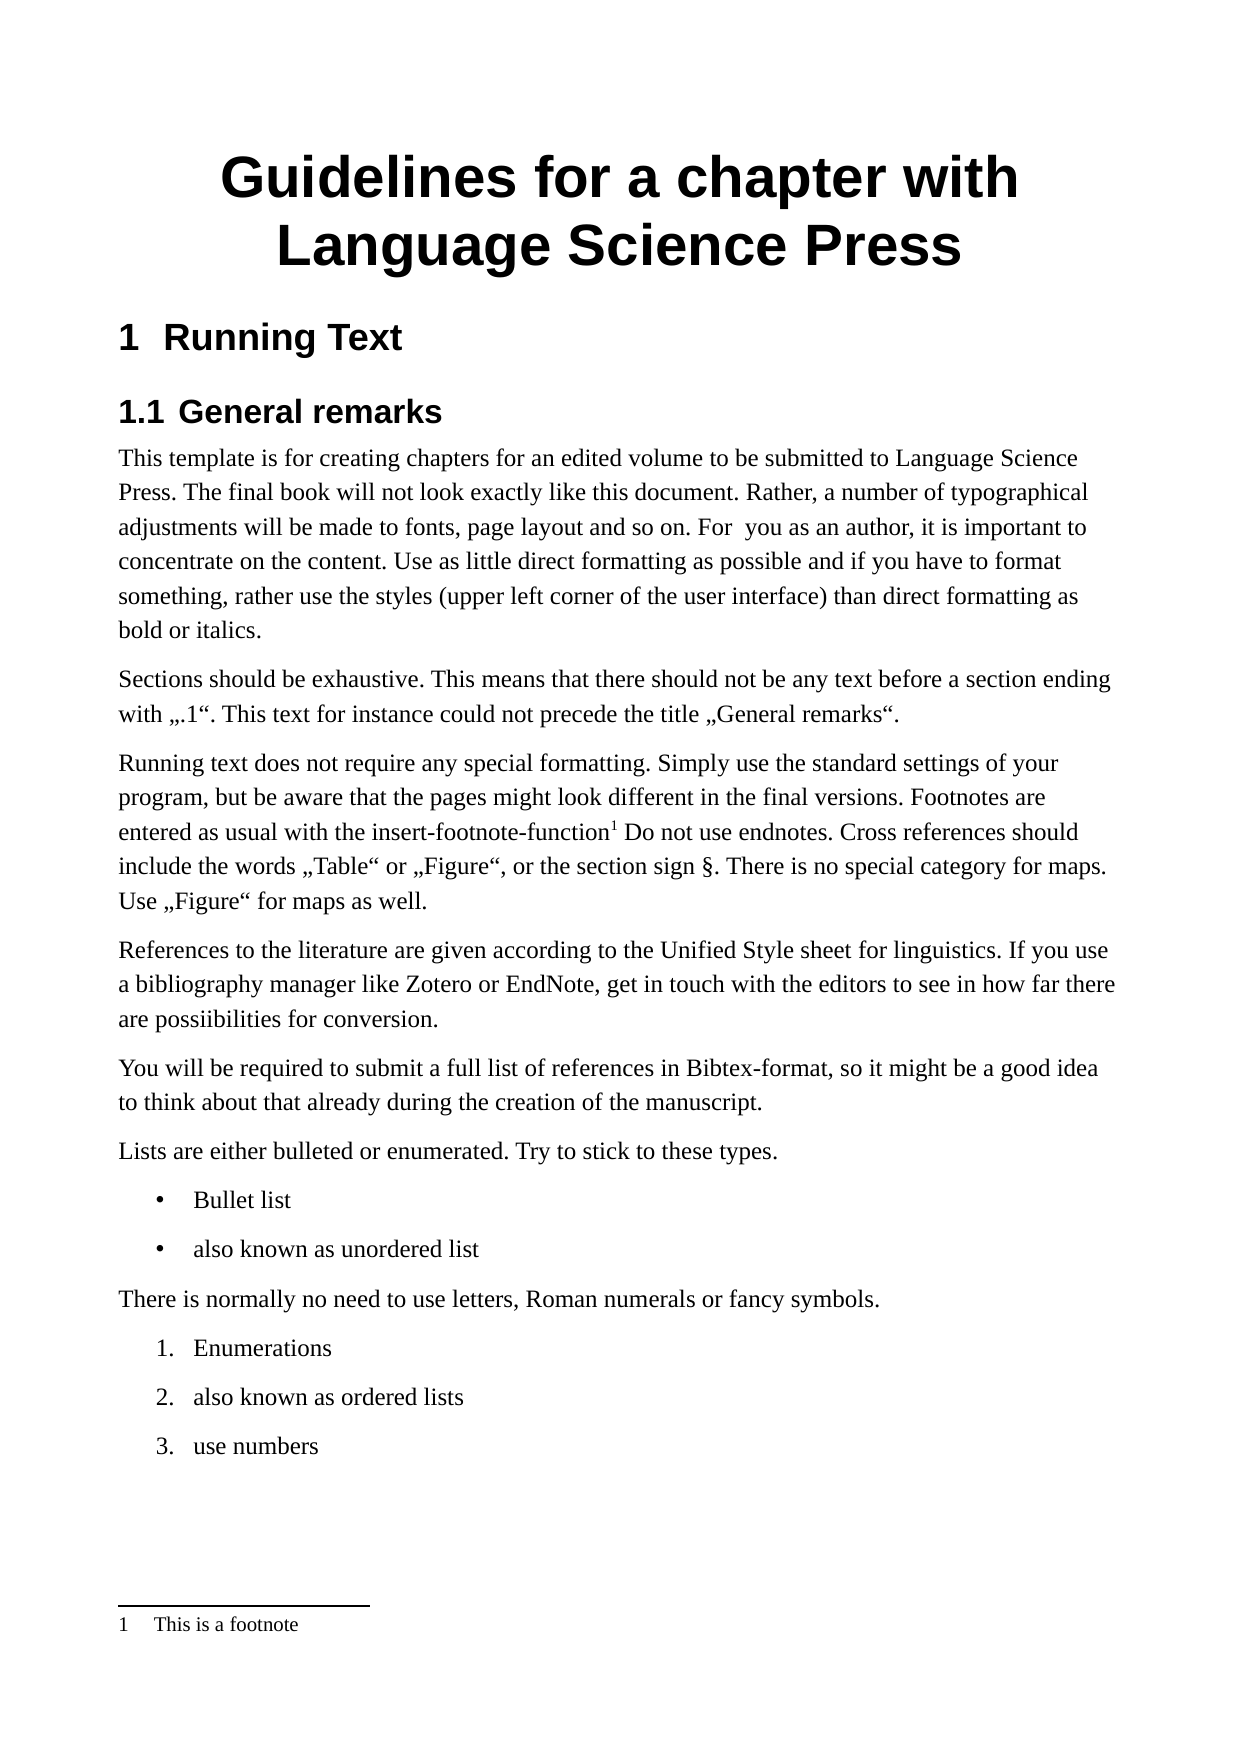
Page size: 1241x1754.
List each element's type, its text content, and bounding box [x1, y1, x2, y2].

text This template is for creating chapters for an edited volume to be submitted to Language Science Press. The final book will not look exactly like this document. Rather, a number of typographical adjustments will be made to fonts, page layout and so on. For you as an author, it is important to concentrate on the content. Use as little direct formatting as possible and if you have to format something, rather use the styles (upper left corner of the user interface) than direct formatting as bold or italics. [118, 443, 1122, 644]
list Enumerations [156, 1333, 1122, 1361]
text This is a footnote [118, 1612, 1122, 1636]
text You will be required to submit a full list of references in Bibtex-format, so it might be a good idea to think about that already during the creation of the manuscript. [118, 1053, 1122, 1116]
list Bullet list [156, 1186, 1122, 1214]
list also known as unordered list [156, 1234, 1122, 1263]
text References to the literature are given according to the Unified Style sheet for linguistics. If you use a bibliography manager like Zotero or EndNote, get in touch with the editors to see in how far there are possiibilities for conversion. [118, 935, 1122, 1033]
subtitle Running Text [118, 315, 1122, 358]
text There is normally no need to use letters, Roman numerals or fancy symbols. [118, 1284, 1122, 1312]
list use numbers [156, 1431, 1122, 1459]
subtitle General remarks [118, 392, 1122, 430]
title Guidelines for a chapter with Language Science Press [118, 143, 1122, 277]
text Running text does not require any special formatting. Simply use the standard settings of your program, but be aware that the pages might look different in the final versions. Footnotes are entered as usual with the insert-footnote-function Do not use endnotes. Cross references should include the words „Table“ or „Figure“, or the section sign §. There is no special category for maps. Use „Figure“ for maps as well. [118, 748, 1122, 914]
list also known as ordered lists [156, 1382, 1122, 1411]
text Sections should be exhaustive. This means that there should not be any text before a section ending with „.1“. This text for instance could not precede the title „General remarks“. [118, 664, 1122, 728]
text Lists are either bulleted or enumerated. Try to stick to these types. [118, 1136, 1122, 1165]
